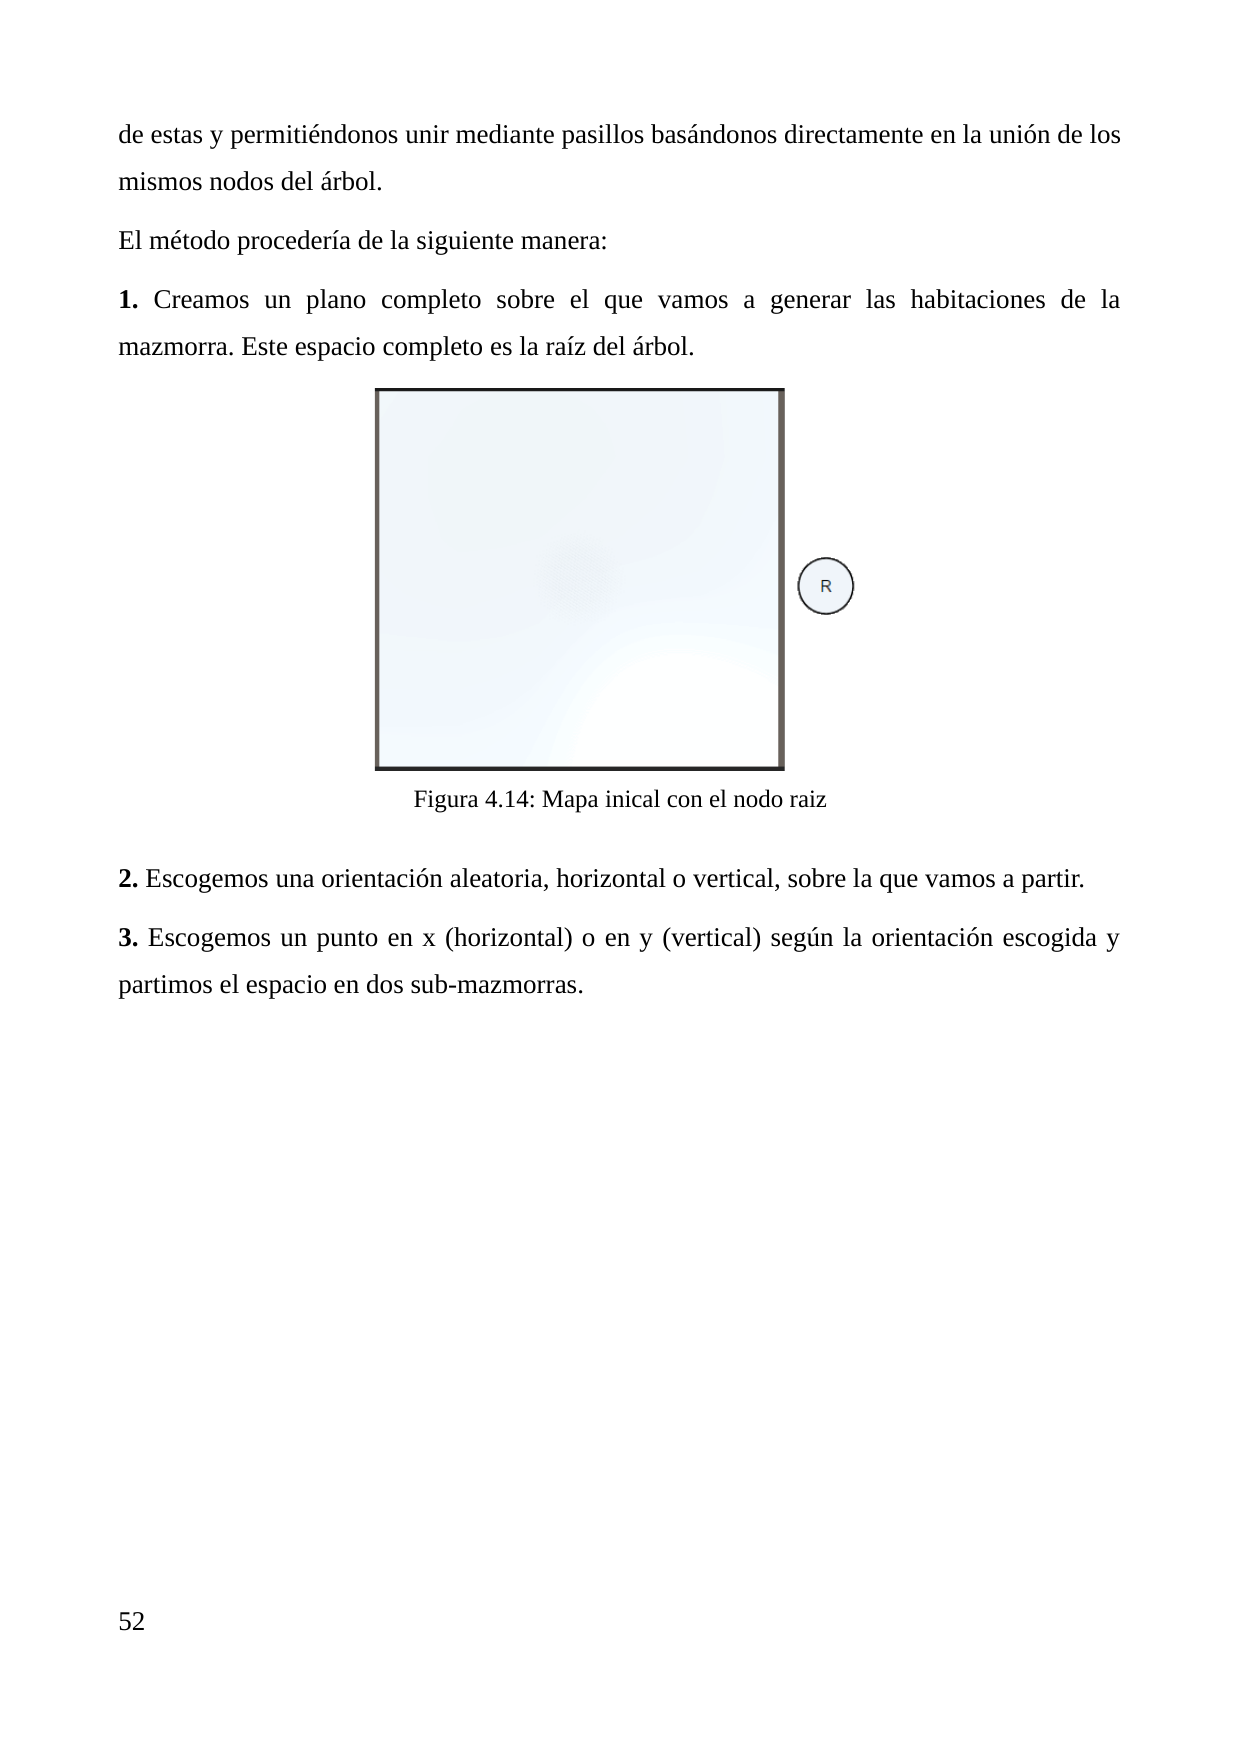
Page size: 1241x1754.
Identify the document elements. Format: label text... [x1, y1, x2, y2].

text Figura 4.14: Mapa inical con el nodo raiz [375, 771, 865, 813]
text 3. Escogemos un punto en x (horizontal) o en y (vertical) según la orientación escogida y partimos el espacio en dos sub-mazmorras. [118, 921, 1122, 999]
text 2. Escogemos una orientación aleatoria, horizontal o vertical, sobre la que vamos a partir. [118, 862, 1122, 893]
picture [374, 388, 866, 771]
text de estas y permitiéndonos unir mediante pasillos basándonos directamente en la unión de los mismos nodos del árbol. [118, 118, 1122, 196]
text 1. Creamos un plano completo sobre el que vamos a generar las habitaciones de la mazmorra. Este espacio completo es la raíz del árbol. [118, 283, 1122, 361]
text El método procedería de la siguiente manera: [118, 224, 1122, 255]
